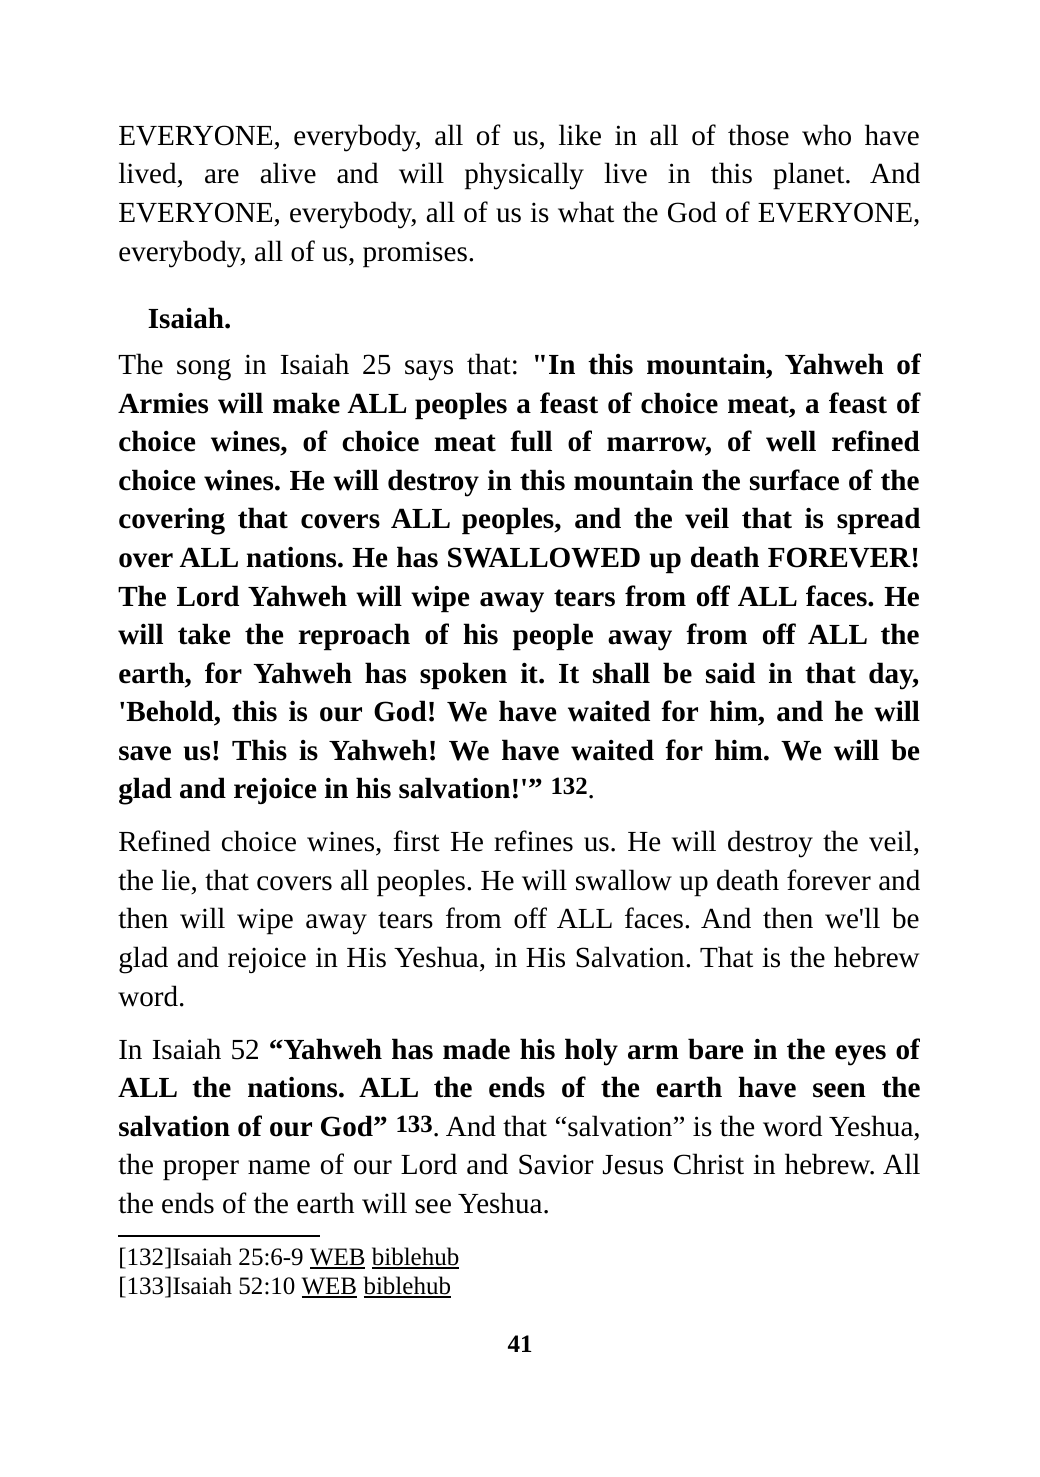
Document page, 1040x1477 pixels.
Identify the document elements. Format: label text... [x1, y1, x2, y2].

subtitle Isaiah. [148, 301, 921, 335]
text Refined choice wines, first He refines us. He will destroy the veil, the lie, that covers all peoples. He will swallow up death forever and then will wipe away tears from off ALL faces. And then we'll be glad and rejoice in His Yeshua, in His Salvation. That is the hebrew word. [118, 824, 921, 1012]
text In Isaiah 52 “Yahweh has made his holy arm bare in the eyes of ALL the nations. ALL the ends of the earth have seen the salvation of our God” . And that “salvation” is the word Yeshua, the proper name of our Lord and Savior Jesus Christ in hebrew. All the ends of the earth will see Yeshua. [118, 1032, 921, 1219]
text Isaiah 25:6-9 WEB biblehub [118, 1242, 921, 1271]
text The song in Isaiah 25 says that: "In this mountain, Yahweh of Armies will make ALL peoples a feast of choice meat, a feast of choice wines, of choice meat full of marrow, of well refined choice wines. He will destroy in this mountain the surface of the covering that covers ALL peoples, and the veil that is spread over ALL nations. He has SWALLOWED up death FOREVER! The Lord Yahweh will wipe away tears from off ALL faces. He will take the reproach of his people away from off ALL the earth, for Yahweh has spoken it. It shall be said in that day, 'Behold, this is our God! We have waited for him, and he will save us! This is Yahweh! We have waited for him. We will be glad and rejoice in his salvation!'” . [118, 347, 921, 805]
text Isaiah 52:10 WEB biblehub [118, 1271, 921, 1300]
text EVERYONE, everybody, all of us, like in all of those who have lived, are alive and will physically live in this planet. And EVERYONE, everybody, all of us is what the God of EVERYONE, everybody, all of us, promises. [118, 118, 921, 267]
